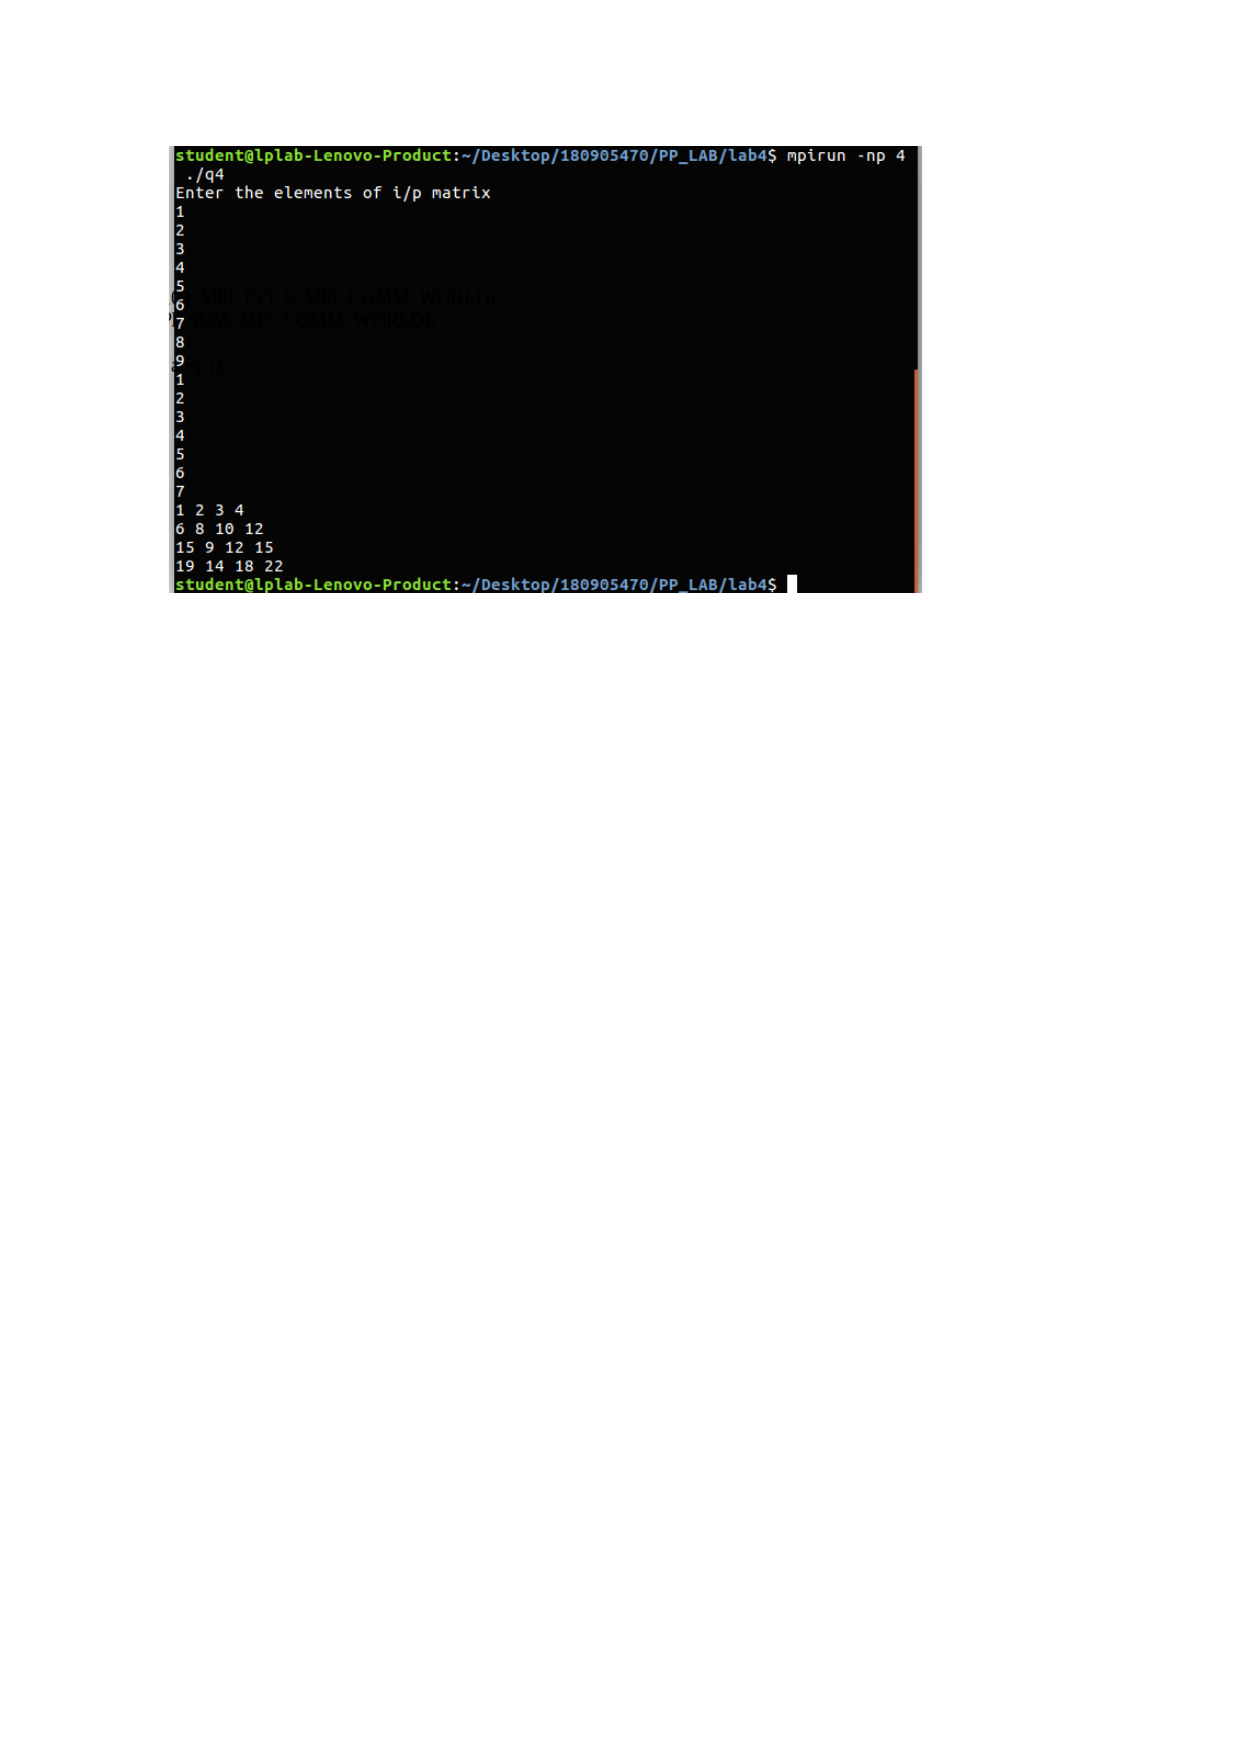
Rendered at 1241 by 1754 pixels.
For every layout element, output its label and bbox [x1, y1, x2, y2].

picture [557, 146, 923, 593]
